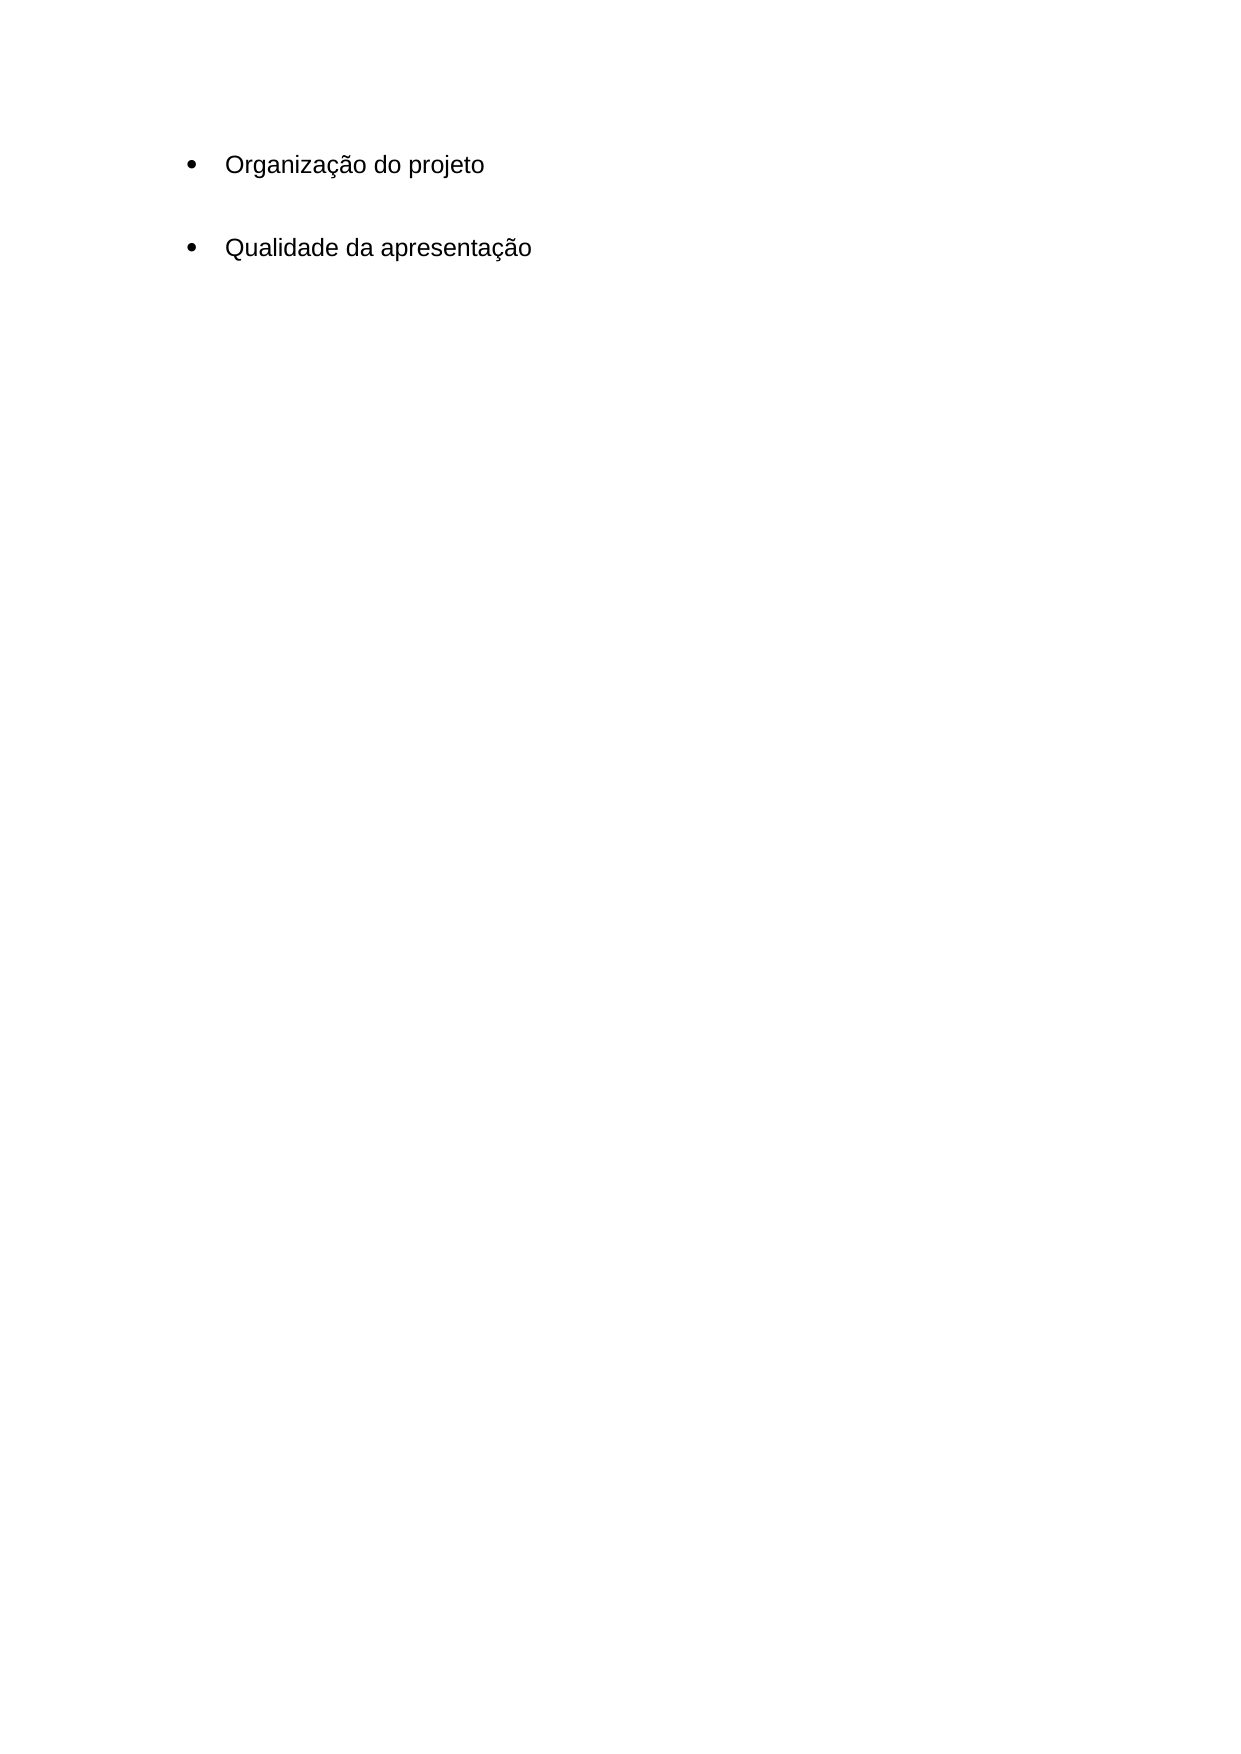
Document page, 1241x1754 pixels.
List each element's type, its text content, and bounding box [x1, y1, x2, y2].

list Qualidade da apresentação [187, 233, 1090, 262]
list Organização do projeto [187, 150, 1090, 179]
